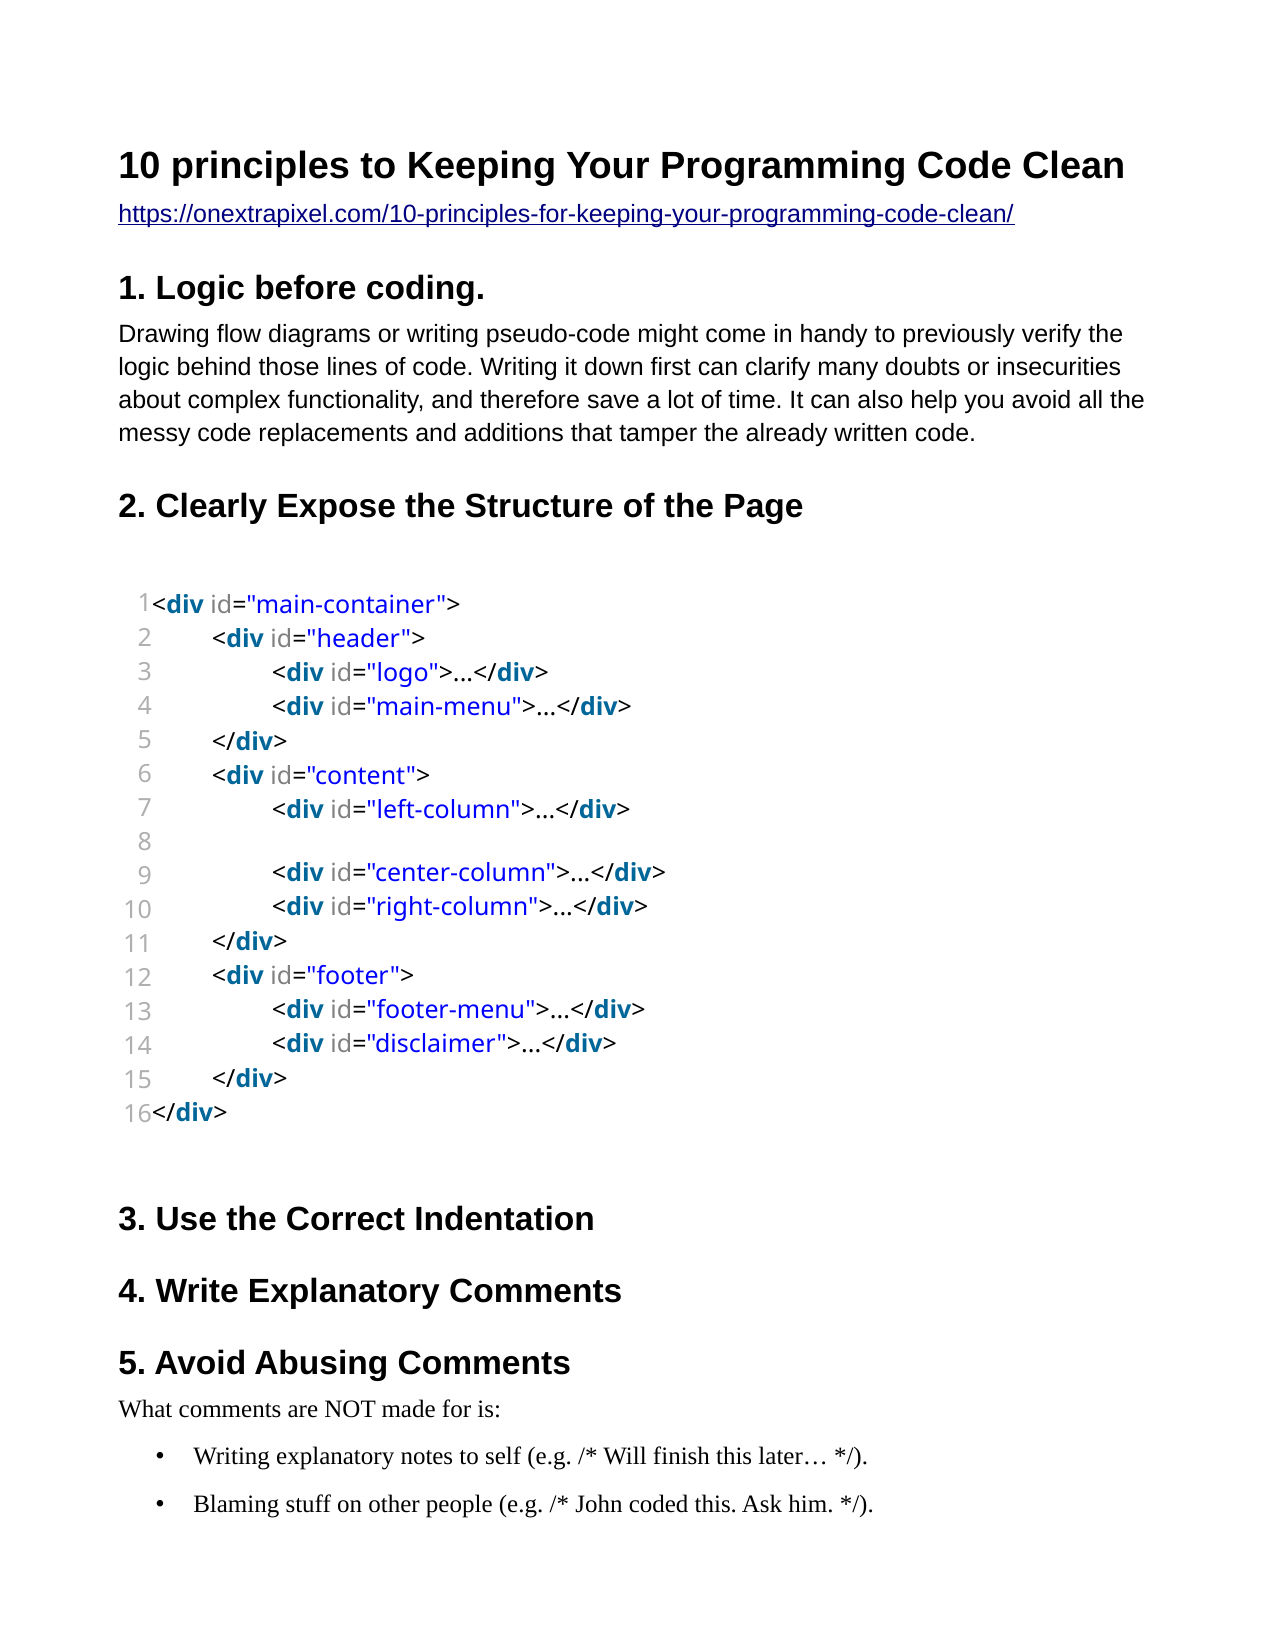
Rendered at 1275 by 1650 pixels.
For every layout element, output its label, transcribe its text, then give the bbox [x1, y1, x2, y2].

subtitle 1. Logic before coding. [118, 268, 1157, 306]
text What comments are NOT made for is: [118, 1394, 1157, 1422]
table_header 1 2 3 4 5 6 7 8 9 10 11 12 13 14 15 16 [118, 585, 152, 1130]
subtitle 5. Avoid Abusing Comments [118, 1342, 1157, 1381]
subtitle 10 principles to Keeping Your Programming Code Clean [118, 143, 1157, 187]
text https://onextrapixel.com/10-principles-for-keeping-your-programming-code-clean/ [118, 199, 1157, 228]
table_header <div id="main-container"> <div id="header"> <div id="logo">...</div> <div id="main-menu">...</div> </div> <div id="content"> <div id="left-column">...</div> <div id="center-column">...</div> <div id="right-column">...</div> </div> <div id="footer"> <div id="footer-menu">...</div> <div id="disclaimer">...</div> </div> </div> [152, 585, 730, 1130]
text Drawing flow diagrams or writing pseudo-code might come in handy to previously verify the logic behind those lines of code. Writing it down first can clarify many doubts or insecurities about complex functionality, and therefore save a lot of time. It can also help you avoid all the messy code replacements and additions that tamper the already written code. [118, 319, 1157, 447]
list Writing explanatory notes to self (e.g. /* Will finish this later… */). [156, 1441, 1157, 1470]
subtitle 2. Clearly Expose the Structure of the Page [118, 486, 1157, 525]
subtitle 4. Write Explanatory Comments [118, 1271, 1157, 1309]
subtitle 3. Use the Correct Indentation [118, 1198, 1157, 1237]
list Blaming stuff on other people (e.g. /* John coded this. Ask him. */). [156, 1489, 1157, 1518]
